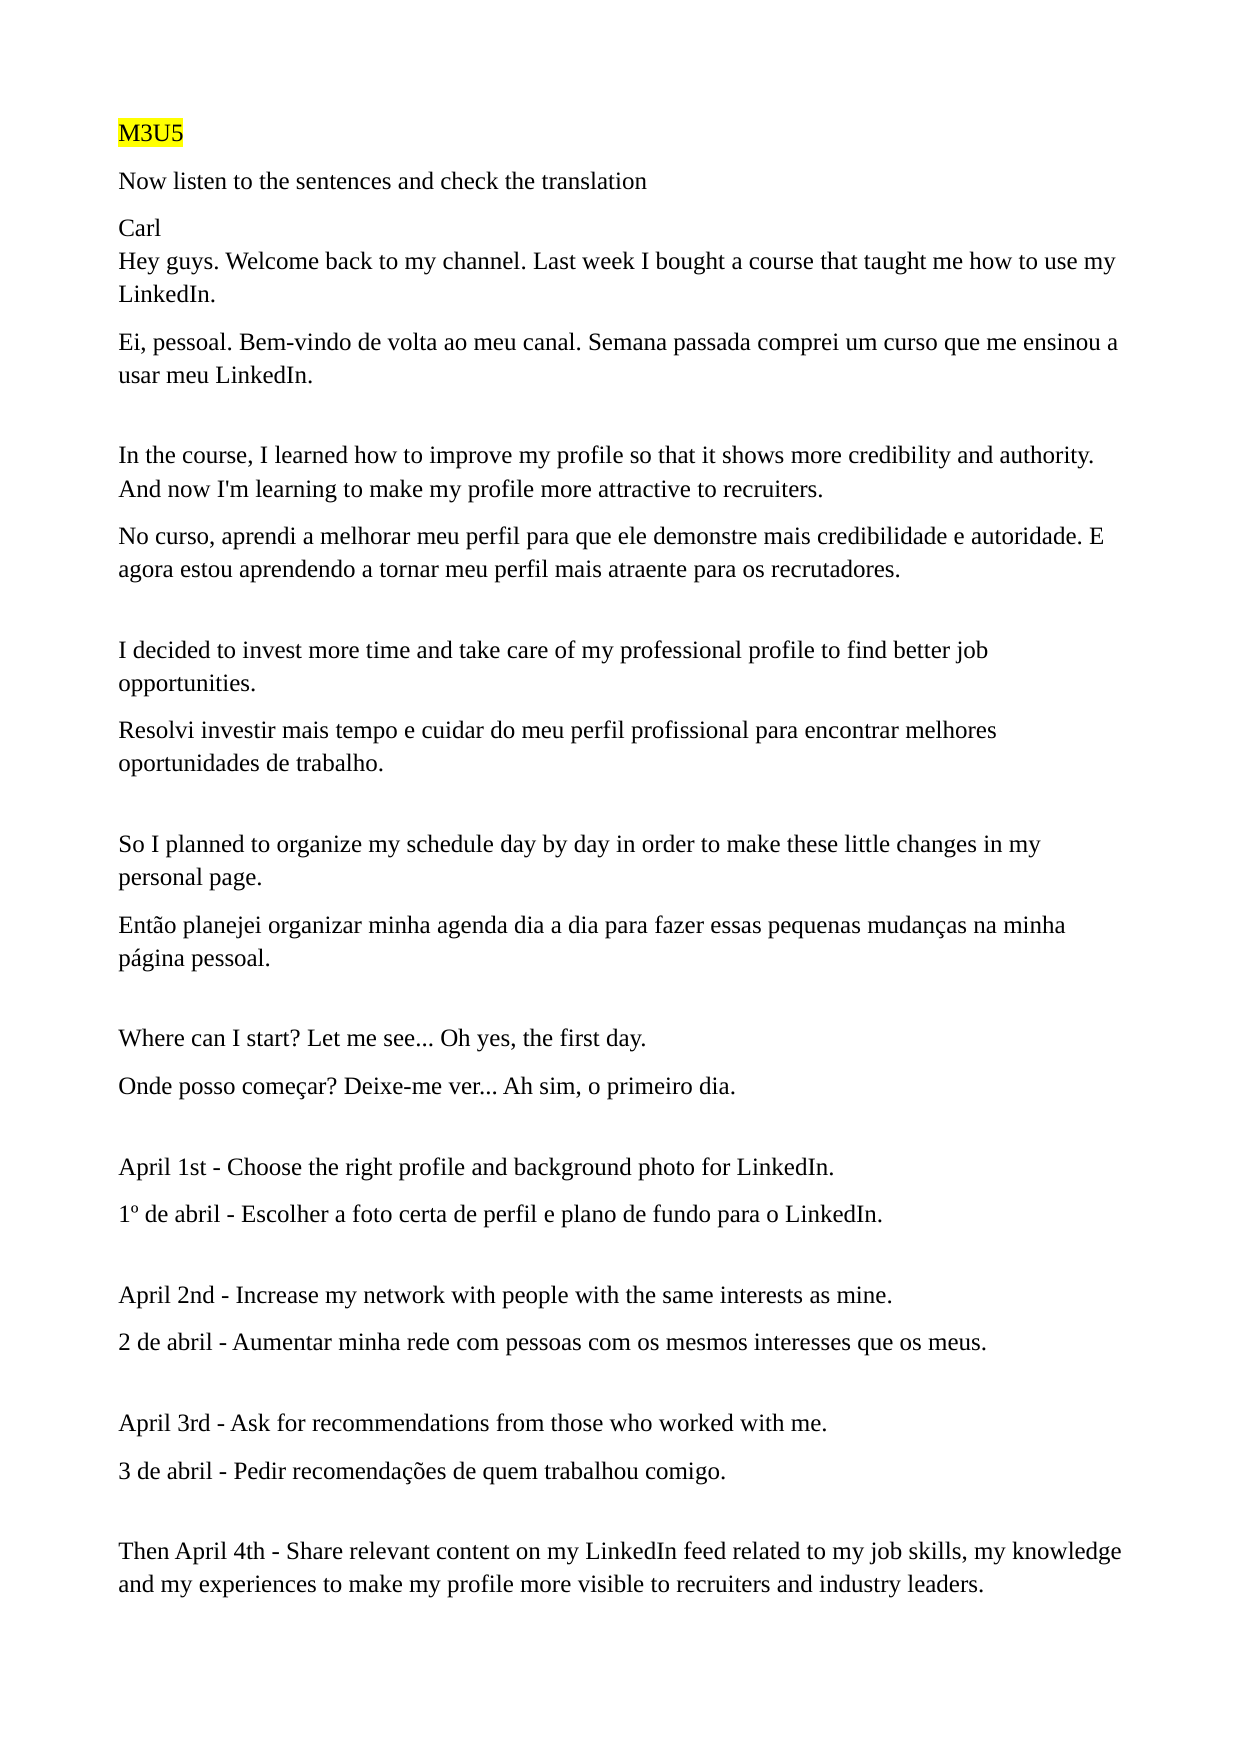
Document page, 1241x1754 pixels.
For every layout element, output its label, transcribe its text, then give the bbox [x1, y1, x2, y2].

text Carl [118, 213, 1122, 242]
text M3U5 [118, 118, 1122, 147]
text Then April 4th - Share relevant content on my LinkedIn feed related to my job skills, my knowledge and my experiences to make my profile more visible to recruiters and industry leaders. [118, 1536, 1122, 1598]
text So I planned to organize my schedule day by day in order to make these little changes in my personal page. [118, 829, 1122, 891]
text 1º de abril - Escolher a foto certa de perfil e plano de fundo para o LinkedIn. [118, 1199, 1122, 1228]
text Where can I start? Let me see... Oh yes, the first day. [118, 1023, 1122, 1052]
text Onde posso começar? Deixe-me ver... Ah sim, o primeiro dia. [118, 1071, 1122, 1100]
text I decided to invest more time and take care of my professional profile to find better job opportunities. [118, 635, 1122, 697]
text 3 de abril - Pedir recomendações de quem trabalhou comigo. [118, 1456, 1122, 1484]
text No curso, aprendi a melhorar meu perfil para que ele demonstre mais credibilidade e autoridade. E agora estou aprendendo a tornar meu perfil mais atraente para os recrutadores. [118, 521, 1122, 583]
text Então planejei organizar minha agenda dia a dia para fazer essas pequenas mudanças na minha página pessoal. [118, 910, 1122, 972]
text In the course, I learned how to improve my profile so that it shows more credibility and authority. And now I'm learning to make my profile more attractive to recruiters. [118, 441, 1122, 502]
text April 3rd - Ask for recommendations from those who worked with me. [118, 1408, 1122, 1437]
text Ei, pessoal. Bem-vindo de volta ao meu canal. Semana passada comprei um curso que me ensinou a usar meu LinkedIn. [118, 327, 1122, 389]
text Resolvi investir mais tempo e cuidar do meu perfil profissional para encontrar melhores oportunidades de trabalho. [118, 716, 1122, 777]
text April 2nd - Increase my network with people with the same interests as mine. [118, 1280, 1122, 1309]
text 2 de abril - Aumentar minha rede com pessoas com os mesmos interesses que os meus. [118, 1327, 1122, 1356]
text April 1st - Choose the right profile and background photo for LinkedIn. [118, 1152, 1122, 1180]
text Hey guys. Welcome back to my channel. Last week I bought a course that taught me how to use my LinkedIn. [118, 246, 1122, 308]
text Now listen to the sentences and check the translation [118, 166, 1122, 194]
